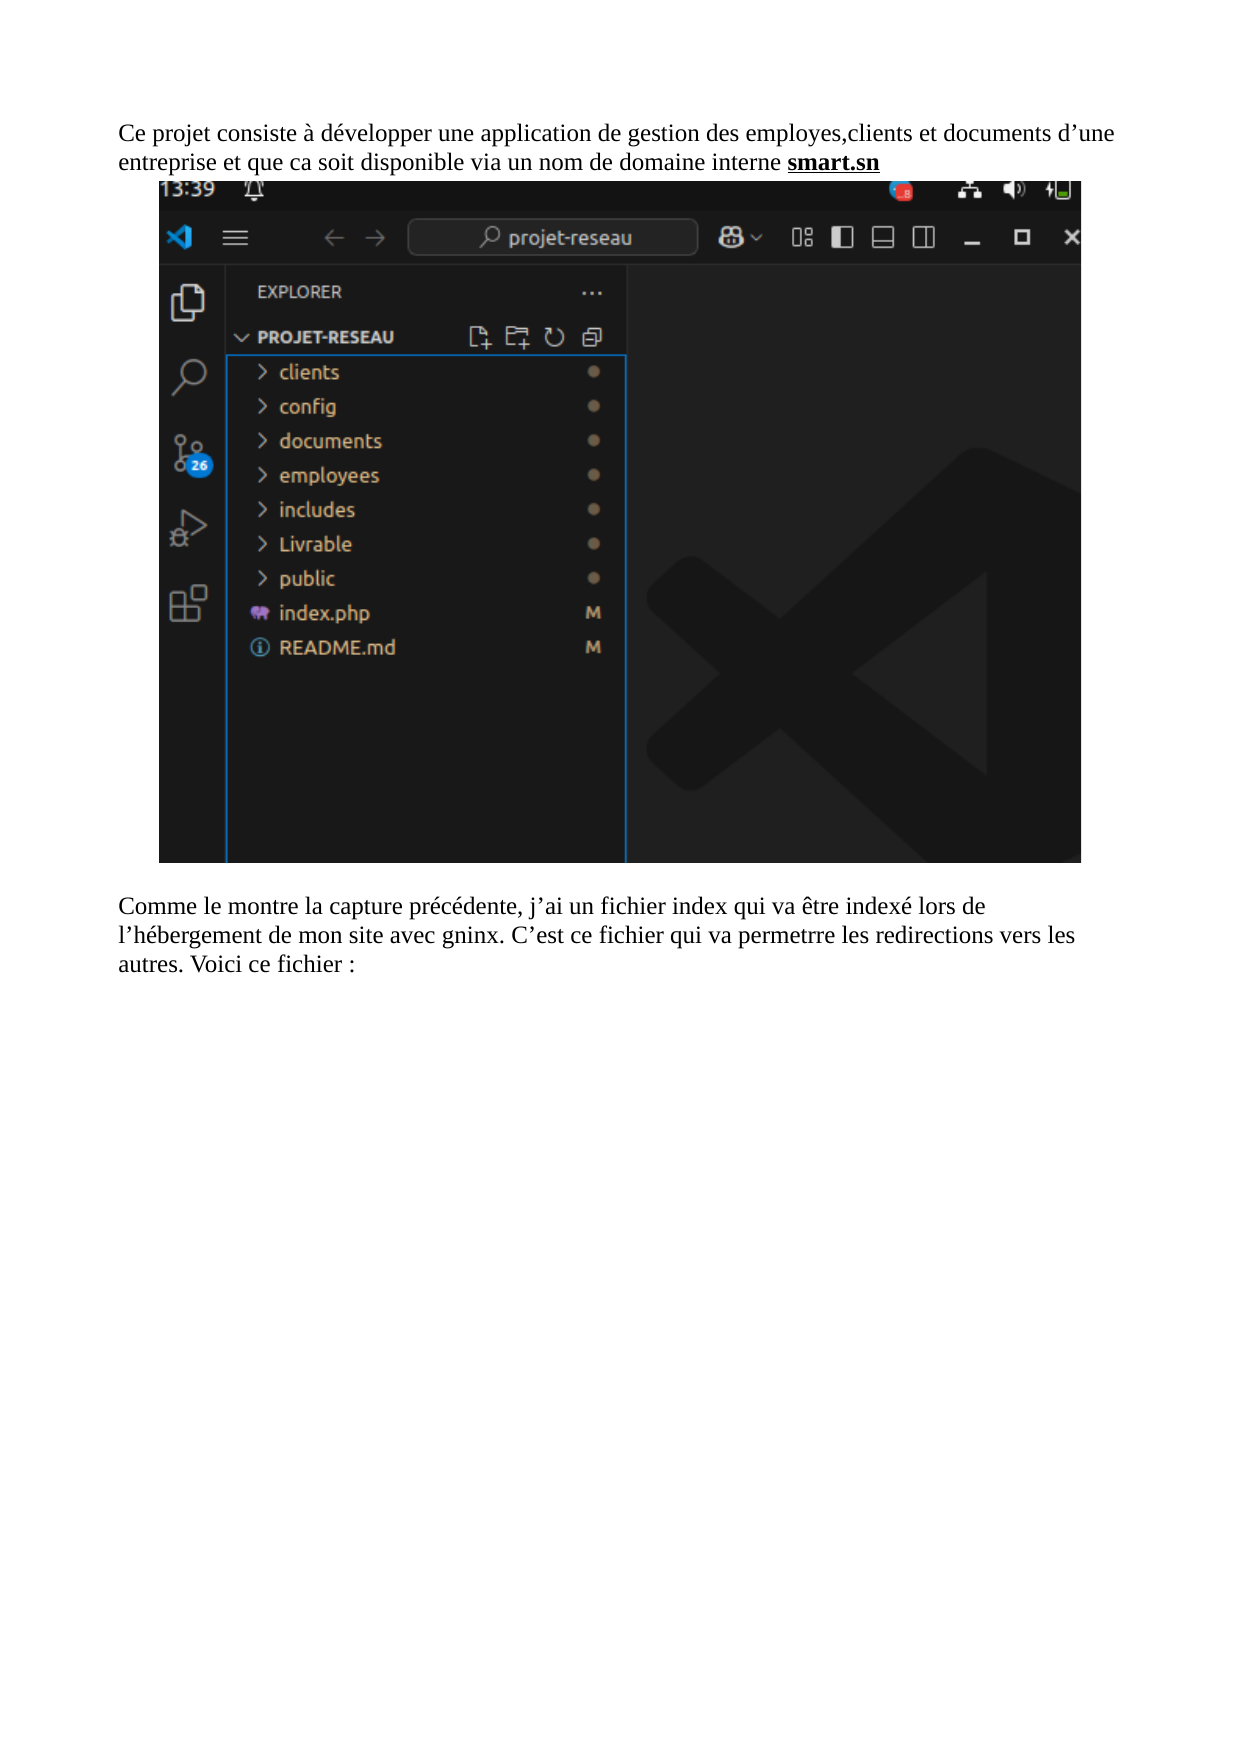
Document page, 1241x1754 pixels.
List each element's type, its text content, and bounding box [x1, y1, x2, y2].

text Ce projet consiste à développer une application de gestion des employes,clients et documents d’une entreprise et que ca soit disponible via un nom de domaine interne smart.sn [118, 118, 1122, 176]
text Comme le montre la capture précédente, j’ai un fichier index qui va être indexé lors de l’hébergement de mon site avec gninx. C’est ce fichier qui va permetrre les redirections vers les autres. Voici ce fichier : [118, 891, 1122, 977]
picture [159, 181, 1082, 863]
